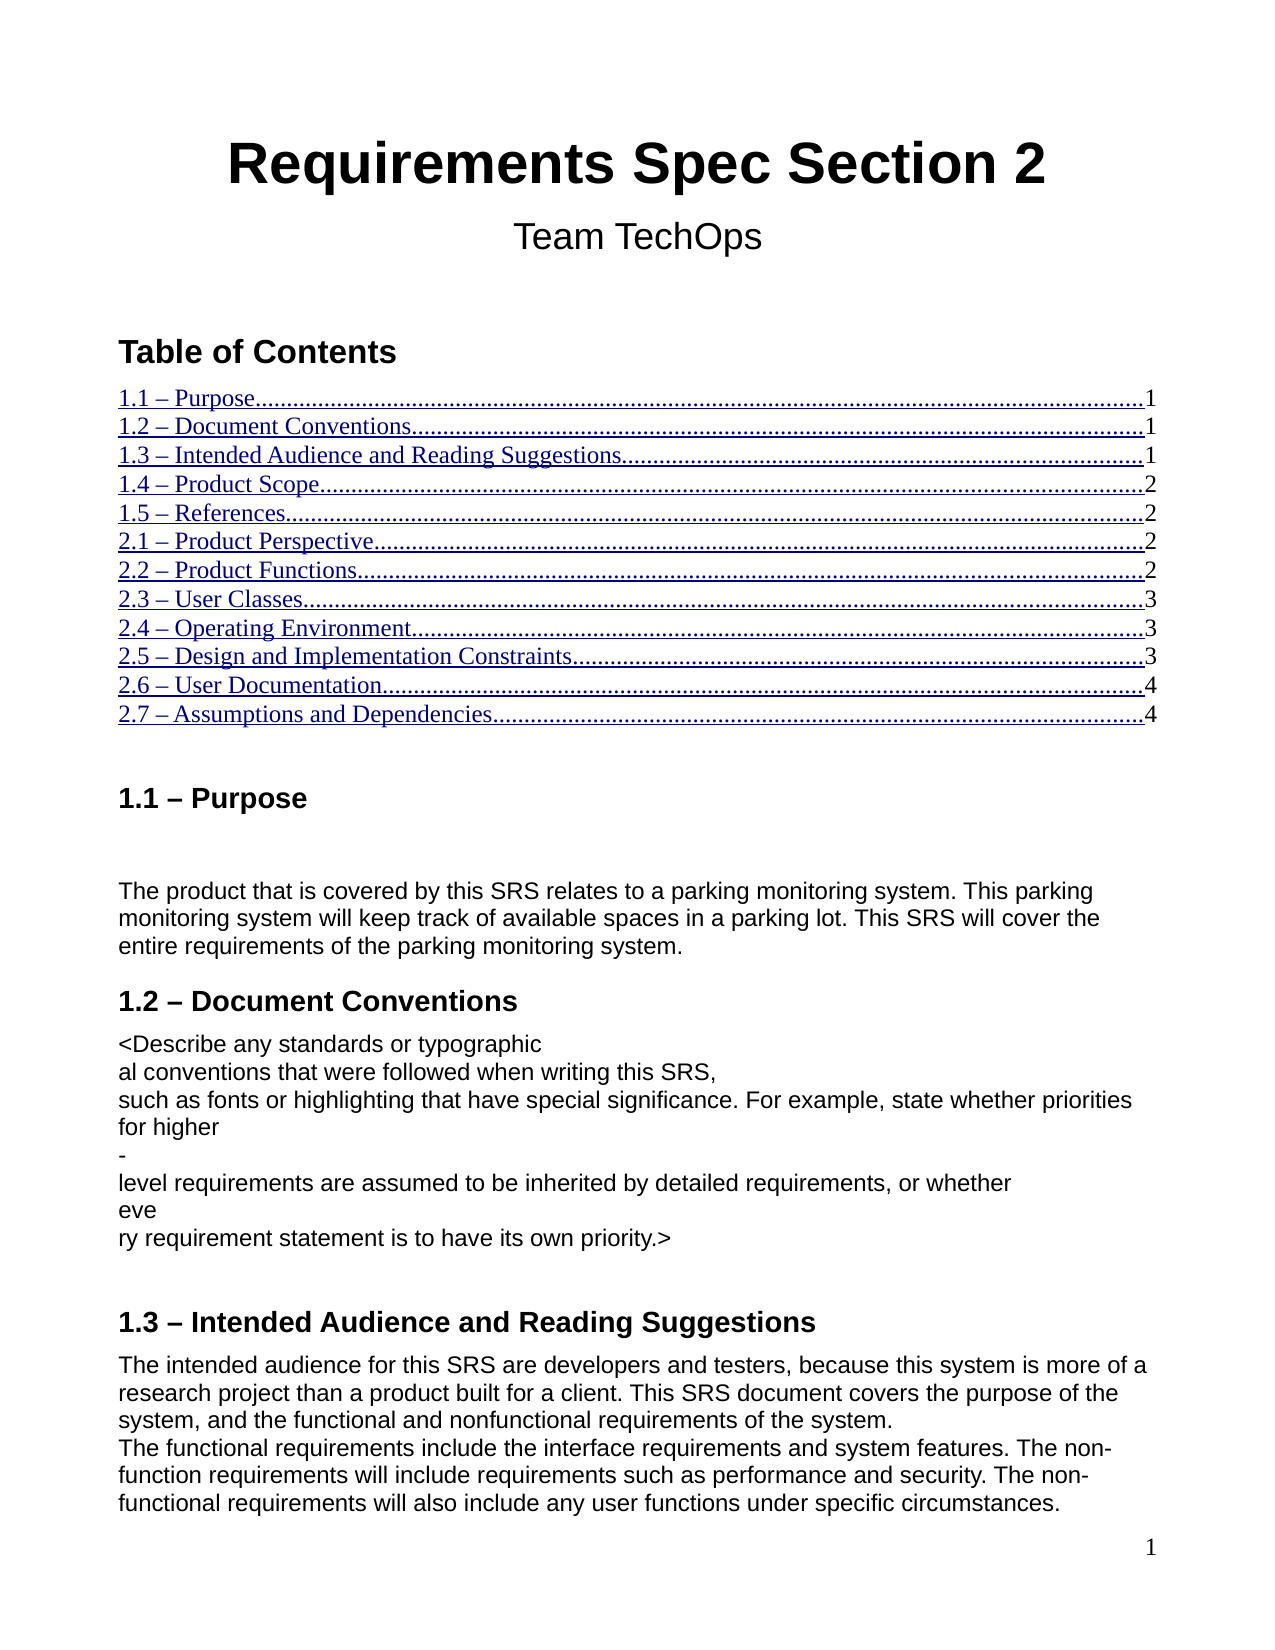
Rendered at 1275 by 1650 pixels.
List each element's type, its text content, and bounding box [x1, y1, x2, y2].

text 2.1 – Product Perspective 2 [118, 526, 1157, 555]
text for higher [118, 1113, 1157, 1141]
subtitle 1.3 – Intended Audience and Reading Suggestions [118, 1305, 1157, 1338]
text The product that is covered by this SRS relates to a parking monitoring system. This parking monitoring system will keep track of available spaces in a parking lot. This SRS will cover the entire requirements of the parking monitoring system. [118, 877, 1157, 959]
text The intended audience for this SRS are developers and testers, because this system is more of a research project than a product built for a client. This SRS document covers the purpose of the system, and the functional and nonfunctional requirements of the system. [118, 1351, 1157, 1434]
text such as fonts or highlighting that have special significance. For example, state whether priorities [118, 1086, 1157, 1113]
text The functional requirements include the interface requirements and system features. The non-function requirements will include requirements such as performance and security. The non-functional requirements will also include any user functions under specific circumstances. [118, 1434, 1157, 1517]
text al conventions that were followed when writing this SRS, [118, 1058, 1157, 1086]
subtitle Table of Contents [118, 332, 1157, 370]
text - [118, 1141, 1157, 1168]
text 1.4 – Product Scope 2 [118, 469, 1157, 498]
text 2.5 – Design and Implementation Constraints 3 [118, 641, 1157, 670]
text 2.6 – User Documentation 4 [118, 670, 1157, 699]
text 2.2 – Product Functions 2 [118, 555, 1157, 584]
text 2.3 – User Classes 3 [118, 584, 1157, 613]
text eve [118, 1196, 1157, 1224]
text level requirements are assumed to be inherited by detailed requirements, or whether [118, 1168, 1157, 1196]
text 2.4 – Operating Environment 3 [118, 613, 1157, 641]
subtitle 1.2 – Document Conventions [118, 984, 1157, 1018]
subtitle 1.1 – Purpose [118, 781, 1157, 815]
text 1.3 – Intended Audience and Reading Suggestions 1 [118, 440, 1157, 469]
text <Describe any standards or typographic [118, 1030, 1157, 1058]
text 1.2 – Document Conventions 1 [118, 411, 1157, 440]
text 1.1 – Purpose 1 [118, 383, 1157, 411]
text 1.5 – References 2 [118, 498, 1157, 526]
text ry requirement statement is to have its own priority.> [118, 1224, 1157, 1251]
subtitle Team TechOps [118, 214, 1157, 258]
text 2.7 – Assumptions and Dependencies 4 [118, 699, 1157, 728]
title Requirements Spec Section 2 [118, 129, 1157, 196]
